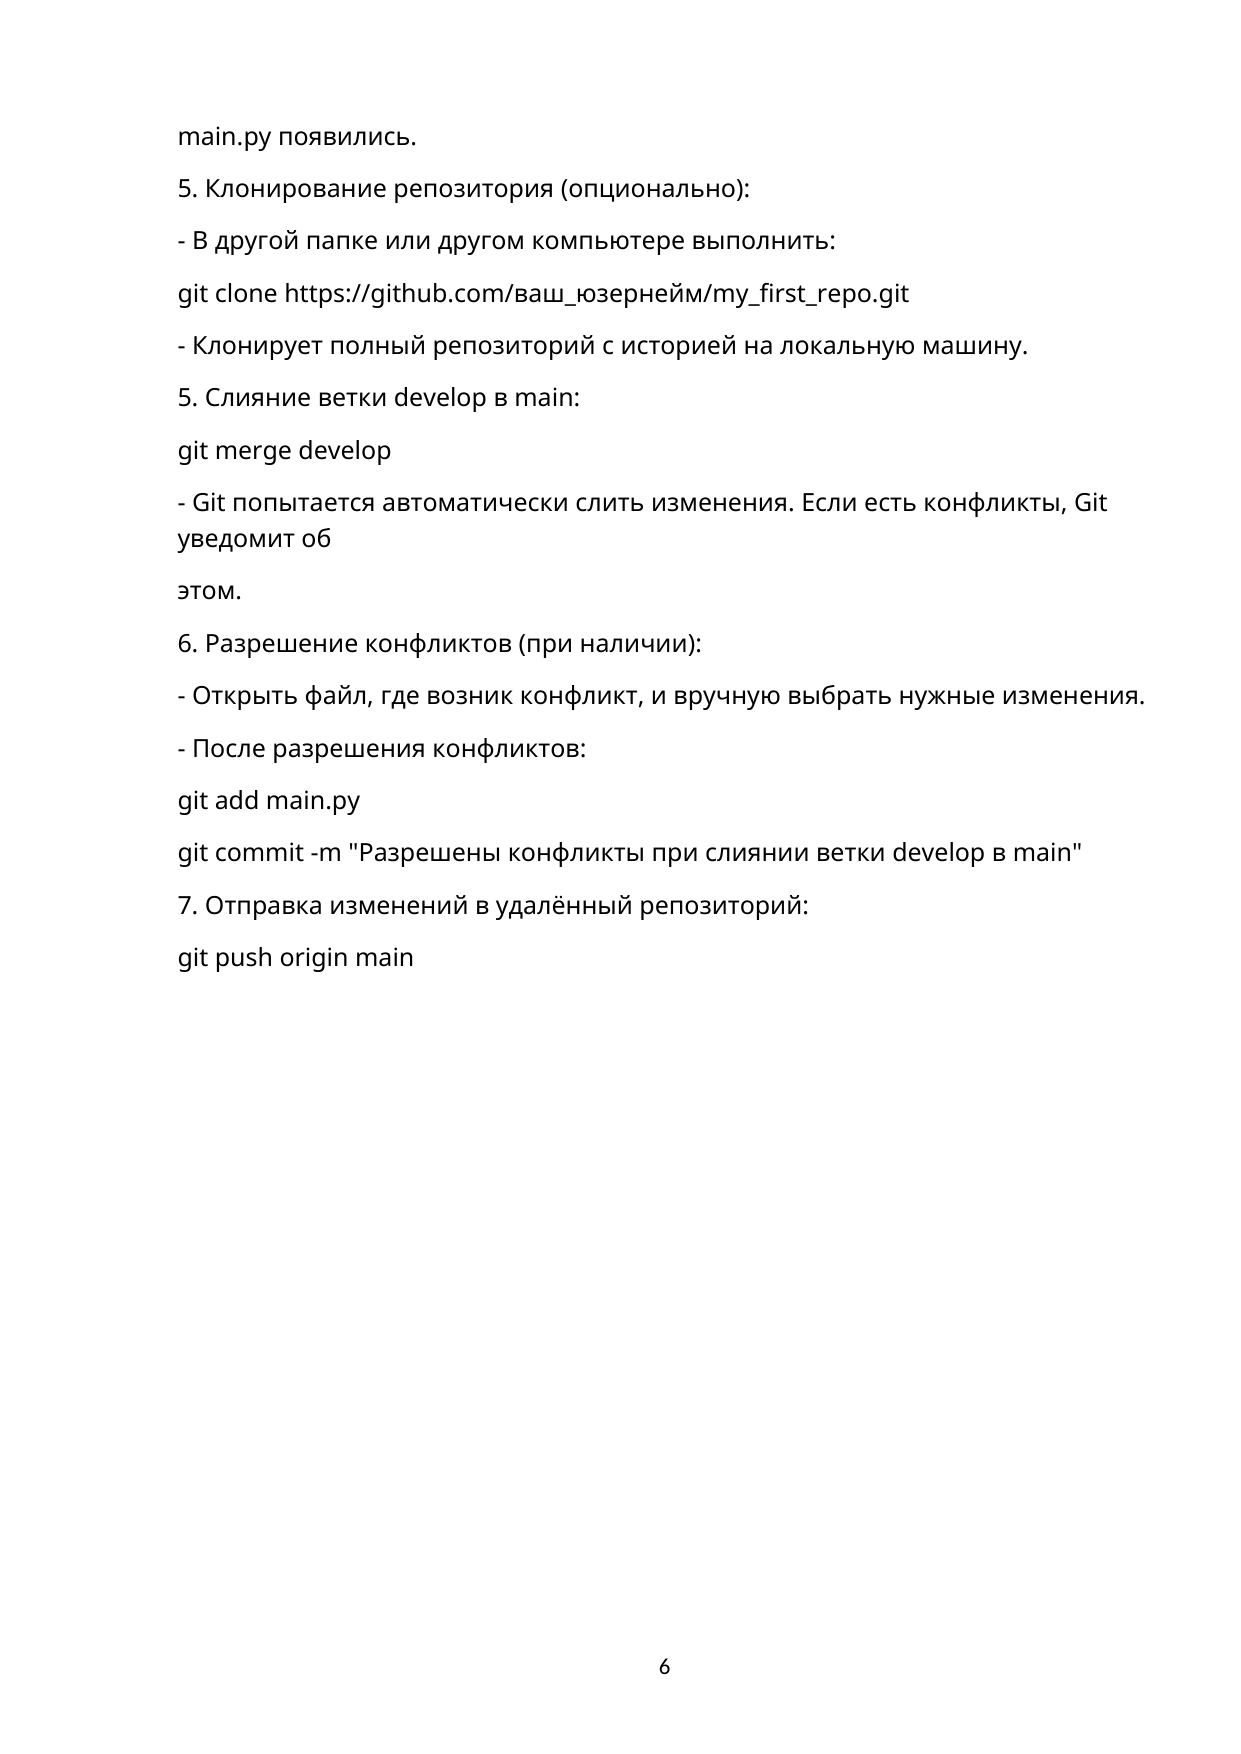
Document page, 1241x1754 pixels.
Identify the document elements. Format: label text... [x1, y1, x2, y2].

text - Git попытается автоматически слить изменения. Если есть конфликты, Git уведомит об [177, 485, 1152, 555]
text - Клонирует полный репозиторий с историей на локальную машину. [177, 328, 1152, 362]
text - В другой папке или другом компьютере выполнить: [177, 223, 1152, 257]
text 5. Слияние ветки develop в main: [177, 380, 1152, 414]
text - После разрешения конфликтов: [177, 730, 1152, 764]
text git merge develop [177, 432, 1152, 467]
text 7. Отправка изменений в удалённый репозиторий: [177, 887, 1152, 921]
text 6. Разрешение конфликтов (при наличии): [177, 625, 1152, 659]
text этом. [177, 573, 1152, 607]
text git commit -m "Разрешены конфликты при слиянии ветки develop в main" [177, 835, 1152, 869]
text git add main.py [177, 783, 1152, 817]
text - Открыть файл, где возник конфликт, и вручную выбрать нужные изменения. [177, 678, 1152, 712]
text git clone https://github.com/ваш_юзернейм/my_first_repo.git [177, 275, 1152, 309]
text main.py появились. [177, 118, 1152, 152]
text 5. Клонирование репозитория (опционально): [177, 171, 1152, 204]
text git push origin main [177, 940, 1152, 974]
